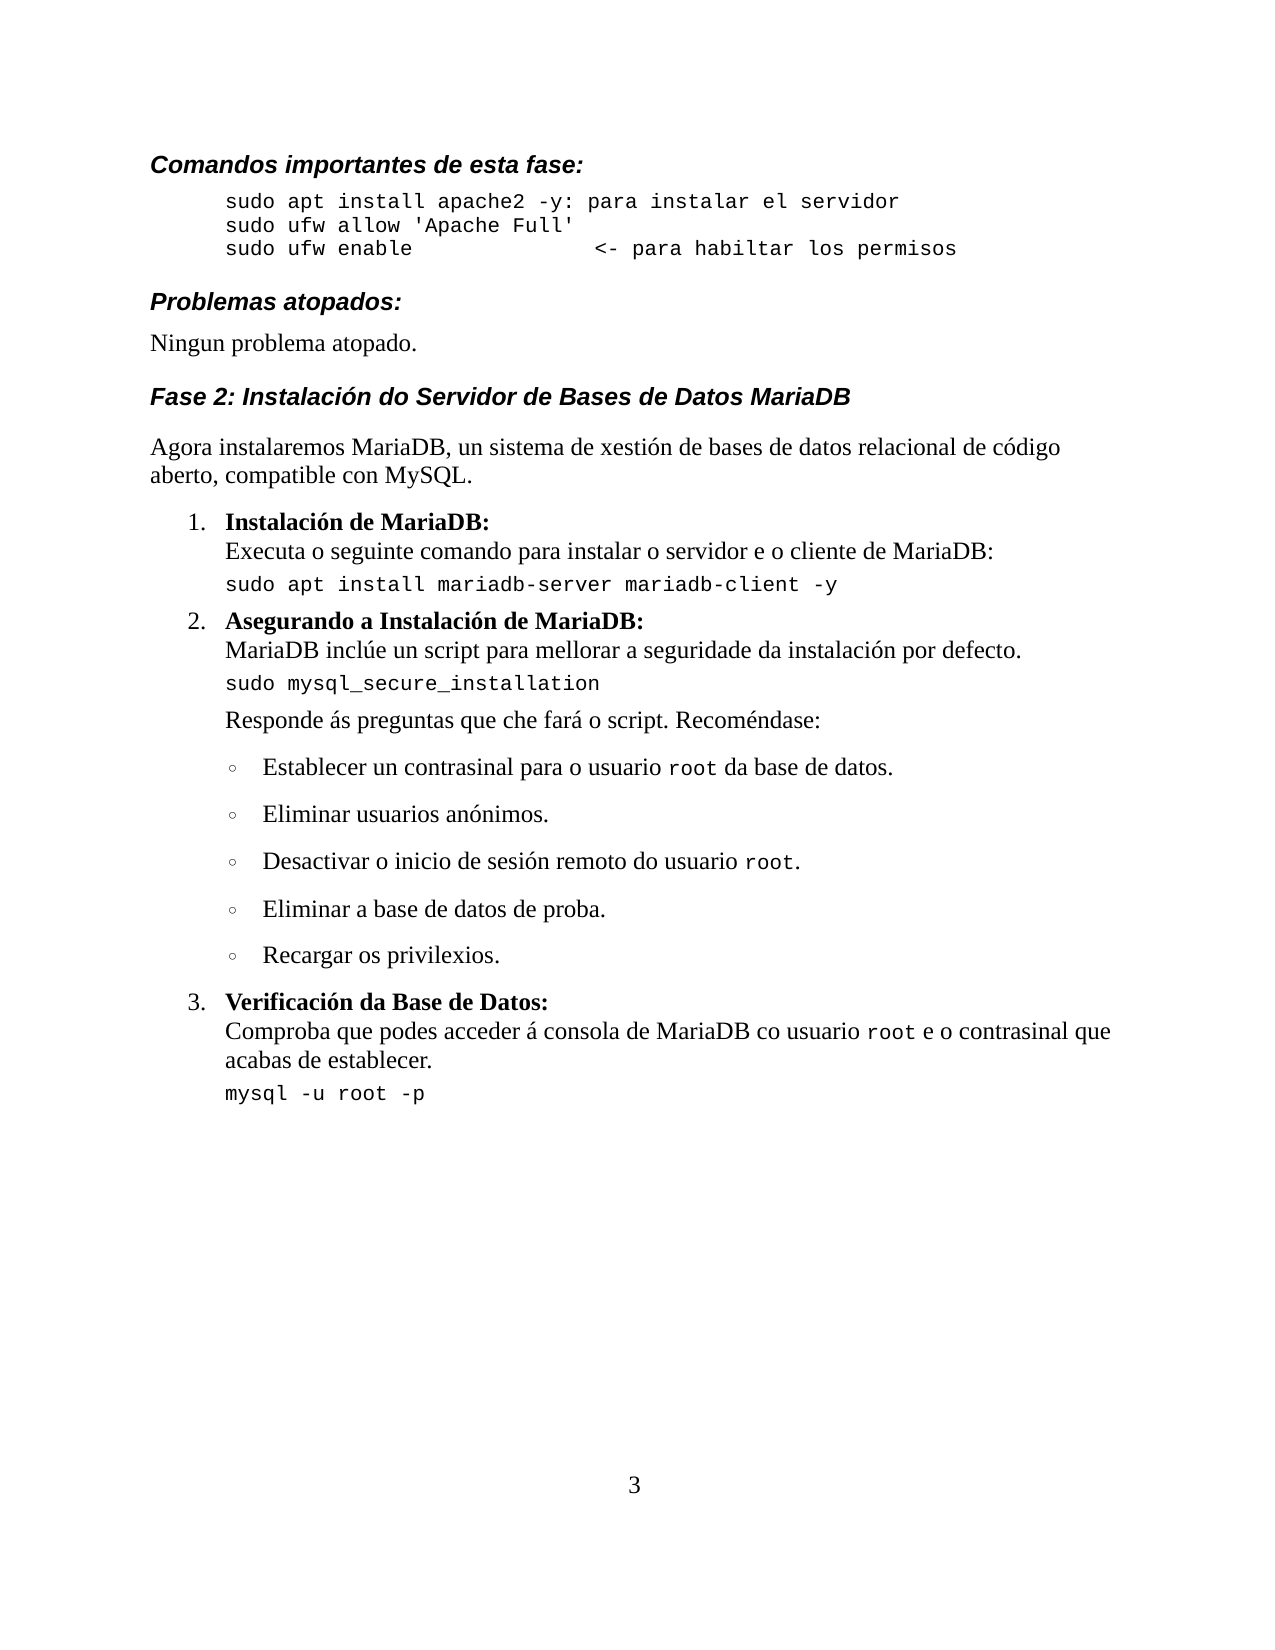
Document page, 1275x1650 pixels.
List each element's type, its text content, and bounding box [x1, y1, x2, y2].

list sudo apt install apache2 -y: para instalar el servidor [187, 191, 1125, 215]
list sudo ufw allow 'Apache Full' [187, 215, 1125, 238]
list sudo apt install mariadb-server mariadb-client -y [187, 574, 1125, 597]
subtitle Fase 2: Instalación do Servidor de Bases de Datos MariaDB [150, 382, 1125, 410]
list Asegurando a Instalación de MariaDB: MariaDB inclúe un script para mellorar a seguridade da instalación por defecto. [187, 606, 1125, 664]
subtitle Problemas atopados: [150, 287, 1125, 316]
text Agora instalaremos MariaDB, un sistema de xestión de bases de datos relacional de código aberto, compatible con MySQL. [150, 432, 1125, 489]
list Desactivar o inicio de sesión remoto do usuario root. [225, 846, 1125, 876]
list Instalación de MariaDB: Executa o seguinte comando para instalar o servidor e o cliente de MariaDB: [187, 507, 1125, 565]
list mysql -u root -p [187, 1083, 1125, 1107]
subtitle Comandos importantes de esta fase: [150, 150, 1125, 178]
list Eliminar usuarios anónimos. [225, 799, 1125, 828]
list sudo mysql_secure_installation [187, 673, 1125, 696]
text Ningun problema atopado. [150, 328, 1125, 357]
list sudo ufw enable <- para habiltar los permisos [187, 238, 1125, 262]
list Eliminar a base de datos de proba. [225, 894, 1125, 922]
list Responde ás preguntas que che fará o script. Recoméndase: [187, 705, 1125, 734]
list Verificación da Base de Datos: Comproba que podes acceder á consola de MariaDB co usuario root e o contrasinal que acabas de establecer. [187, 987, 1125, 1074]
list Establecer un contrasinal para o usuario root da base de datos. [225, 752, 1125, 782]
list Recargar os privilexios. [225, 940, 1125, 969]
